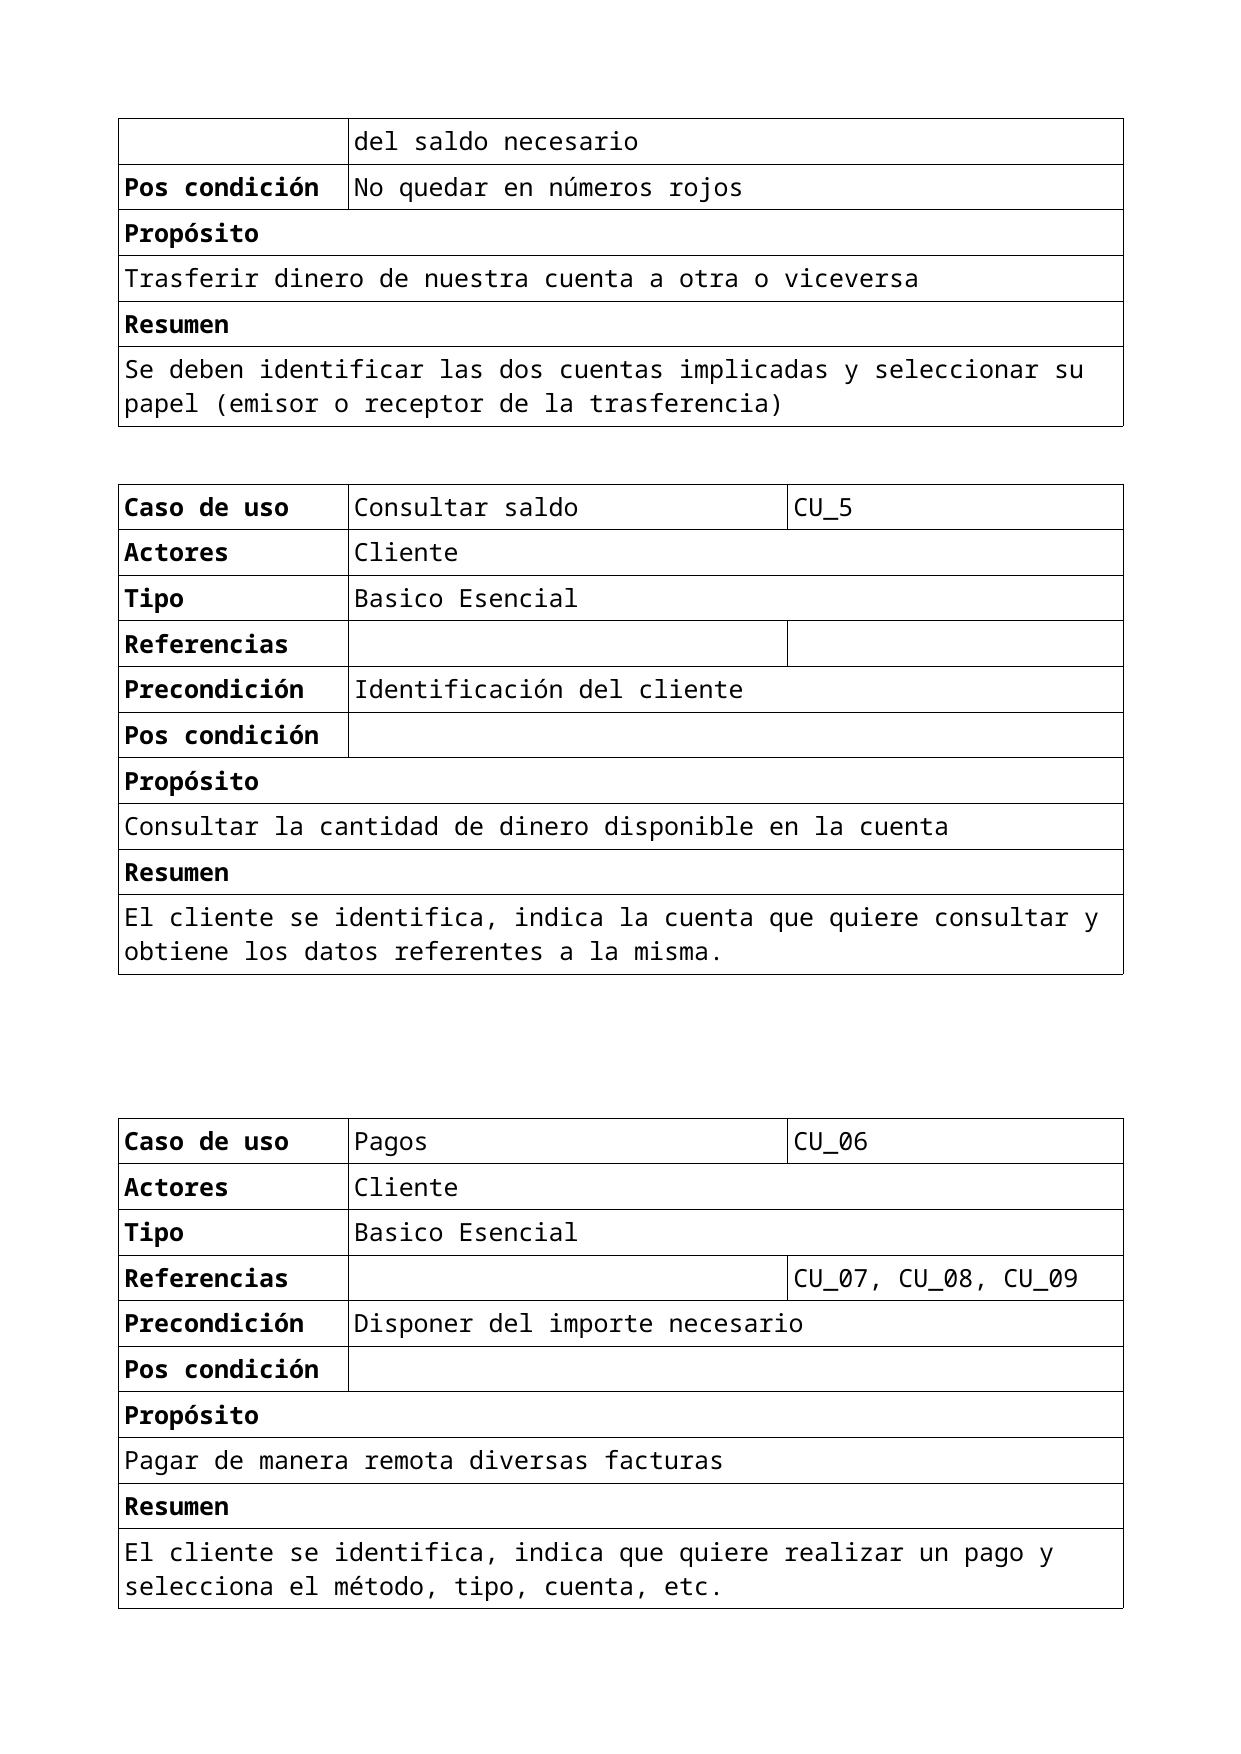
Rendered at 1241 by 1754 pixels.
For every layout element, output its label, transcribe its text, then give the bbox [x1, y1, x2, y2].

table_cell Propósito [119, 210, 1123, 255]
table_cell El cliente se identifica, indica la cuenta que quiere consultar y obtiene los datos referentes a la misma. [119, 895, 1123, 974]
table_cell Precondición [119, 667, 348, 712]
table_cell [349, 713, 1123, 757]
table_header Caso de uso [119, 1119, 348, 1163]
table_cell Tipo [119, 1210, 348, 1254]
table_cell Pos condición [119, 1347, 348, 1391]
table_cell Actores [119, 530, 348, 575]
table_cell Basico Esencial [349, 1210, 1123, 1254]
table_cell [119, 119, 348, 164]
table_cell Se deben identificar las dos cuentas implicadas y seleccionar su papel (emisor o receptor de la trasferencia) [119, 347, 1123, 426]
table_cell Basico Esencial [349, 576, 1123, 620]
table_cell Referencias [119, 621, 348, 666]
table_cell Pos condición [119, 165, 348, 209]
table_cell [349, 1347, 1123, 1391]
table_cell Propósito [119, 758, 1123, 803]
table_cell Disponer del importe necesario [349, 1301, 1123, 1346]
table_cell [349, 621, 787, 666]
table_cell Identificación del cliente [349, 667, 1123, 712]
table_header Caso de uso [119, 485, 348, 529]
table_cell Cliente [349, 530, 1123, 575]
table_cell No quedar en números rojos [349, 165, 1123, 209]
table_cell Resumen [119, 302, 1123, 346]
table_cell Propósito [119, 1392, 1123, 1437]
table_cell Consultar la cantidad de dinero disponible en la cuenta [119, 804, 1123, 848]
table_cell Resumen [119, 1484, 1123, 1528]
table_cell Actores [119, 1164, 348, 1209]
table_cell Trasferir dinero de nuestra cuenta a otra o viceversa [119, 256, 1123, 301]
table_cell Referencias [119, 1256, 348, 1300]
table_cell [788, 621, 1123, 666]
table_cell El cliente se identifica, indica que quiere realizar un pago y selecciona el método, tipo, cuenta, etc. [119, 1529, 1123, 1608]
table_cell Precondición [119, 1301, 348, 1346]
table_cell del saldo necesario [349, 119, 1123, 164]
table_cell Tipo [119, 576, 348, 620]
table_cell Pos condición [119, 713, 348, 757]
table_cell Pagar de manera remota diversas facturas [119, 1438, 1123, 1483]
table_cell [349, 1256, 787, 1300]
table_cell Cliente [349, 1164, 1123, 1209]
table_header CU_5 [788, 485, 1123, 529]
table_header Pagos [349, 1119, 787, 1163]
table_header Consultar saldo [349, 485, 787, 529]
table_cell CU_07, CU_08, CU_09 [788, 1256, 1123, 1300]
table_header CU_06 [788, 1119, 1123, 1163]
table_cell Resumen [119, 850, 1123, 894]
